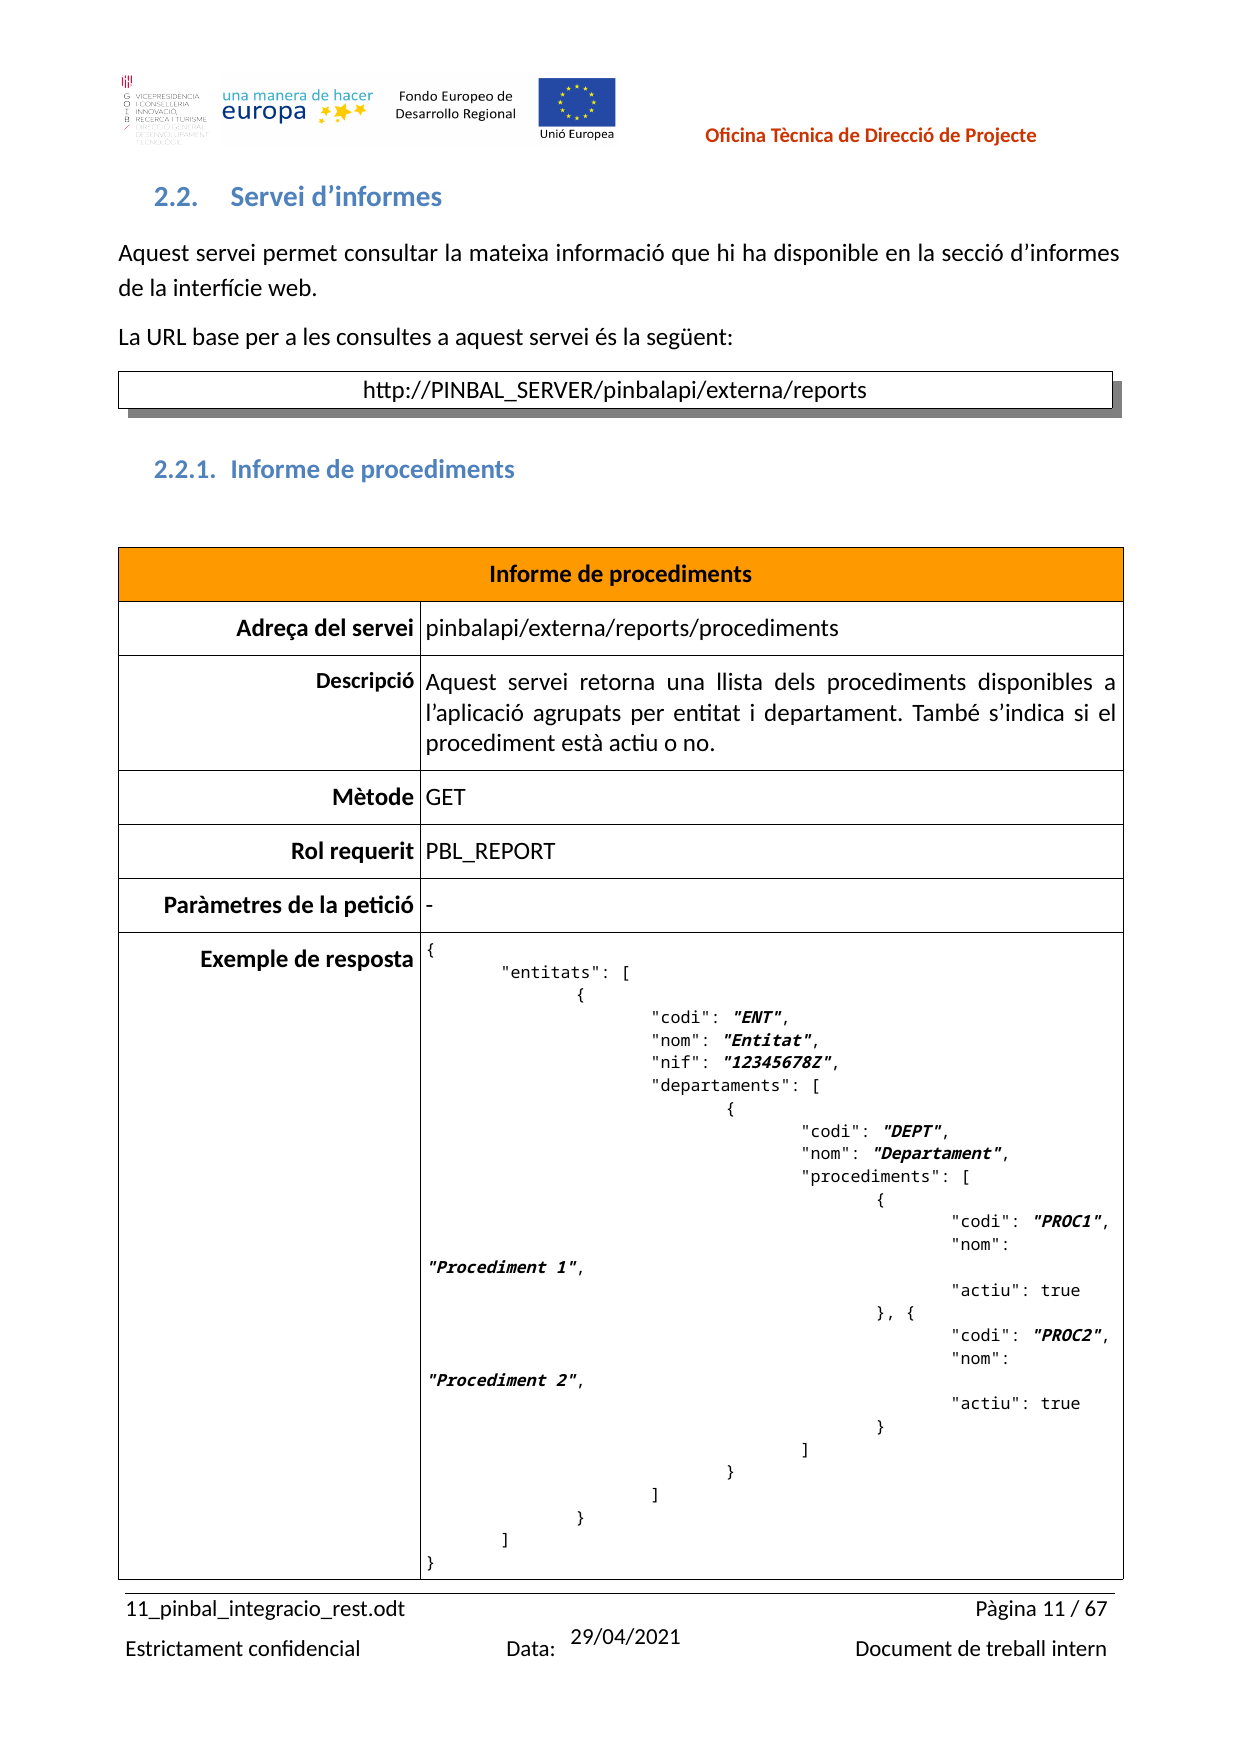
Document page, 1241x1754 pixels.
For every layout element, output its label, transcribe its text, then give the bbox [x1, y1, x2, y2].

table_header Informe de procediments [119, 548, 1123, 601]
table_cell Paràmetres de la petició [119, 879, 420, 932]
table_cell PBL_REPORT [421, 825, 1123, 878]
subtitle Servei d’informes [153, 178, 1122, 213]
table_cell Descripció [119, 656, 420, 770]
picture [219, 73, 621, 147]
text http://PINBAL_SERVER/pinbalapi/externa/reports [119, 372, 1112, 408]
picture [118, 73, 213, 147]
table_cell - [421, 879, 1123, 932]
table_cell { "entitats": [ { "codi": "ENT", "nom": "Entitat", "nif": "12345678Z", "departaments": [ { "codi": "DEPT", "nom": "Departament", "procediments": [ { "codi": "PROC1", "nom": "Procediment 1", "actiu": true }, { "codi": "PROC2", "nom": "Procediment 2", "actiu": true } ] } ] } ] } [421, 933, 1123, 1579]
text Aquest servei permet consultar la mateixa informació que hi ha disponible en la secció d’informes de la interfície web. [118, 237, 1122, 302]
text La URL base per a les consultes a aquest servei és la següent: [118, 322, 1122, 352]
table_cell pinbalapi/externa/reports/procediments [421, 602, 1123, 655]
table_cell Exemple de resposta [119, 933, 420, 1579]
table_cell Mètode [119, 771, 420, 824]
subtitle Informe de procediments [153, 452, 1122, 485]
table_cell Aquest servei retorna una llista dels procediments disponibles a l’aplicació agrupats per entitat i departament. També s’indica si el procediment està actiu o no. [421, 656, 1123, 770]
table_cell GET [421, 771, 1123, 824]
table_cell Adreça del servei [119, 602, 420, 655]
table_cell Rol requerit [119, 825, 420, 878]
